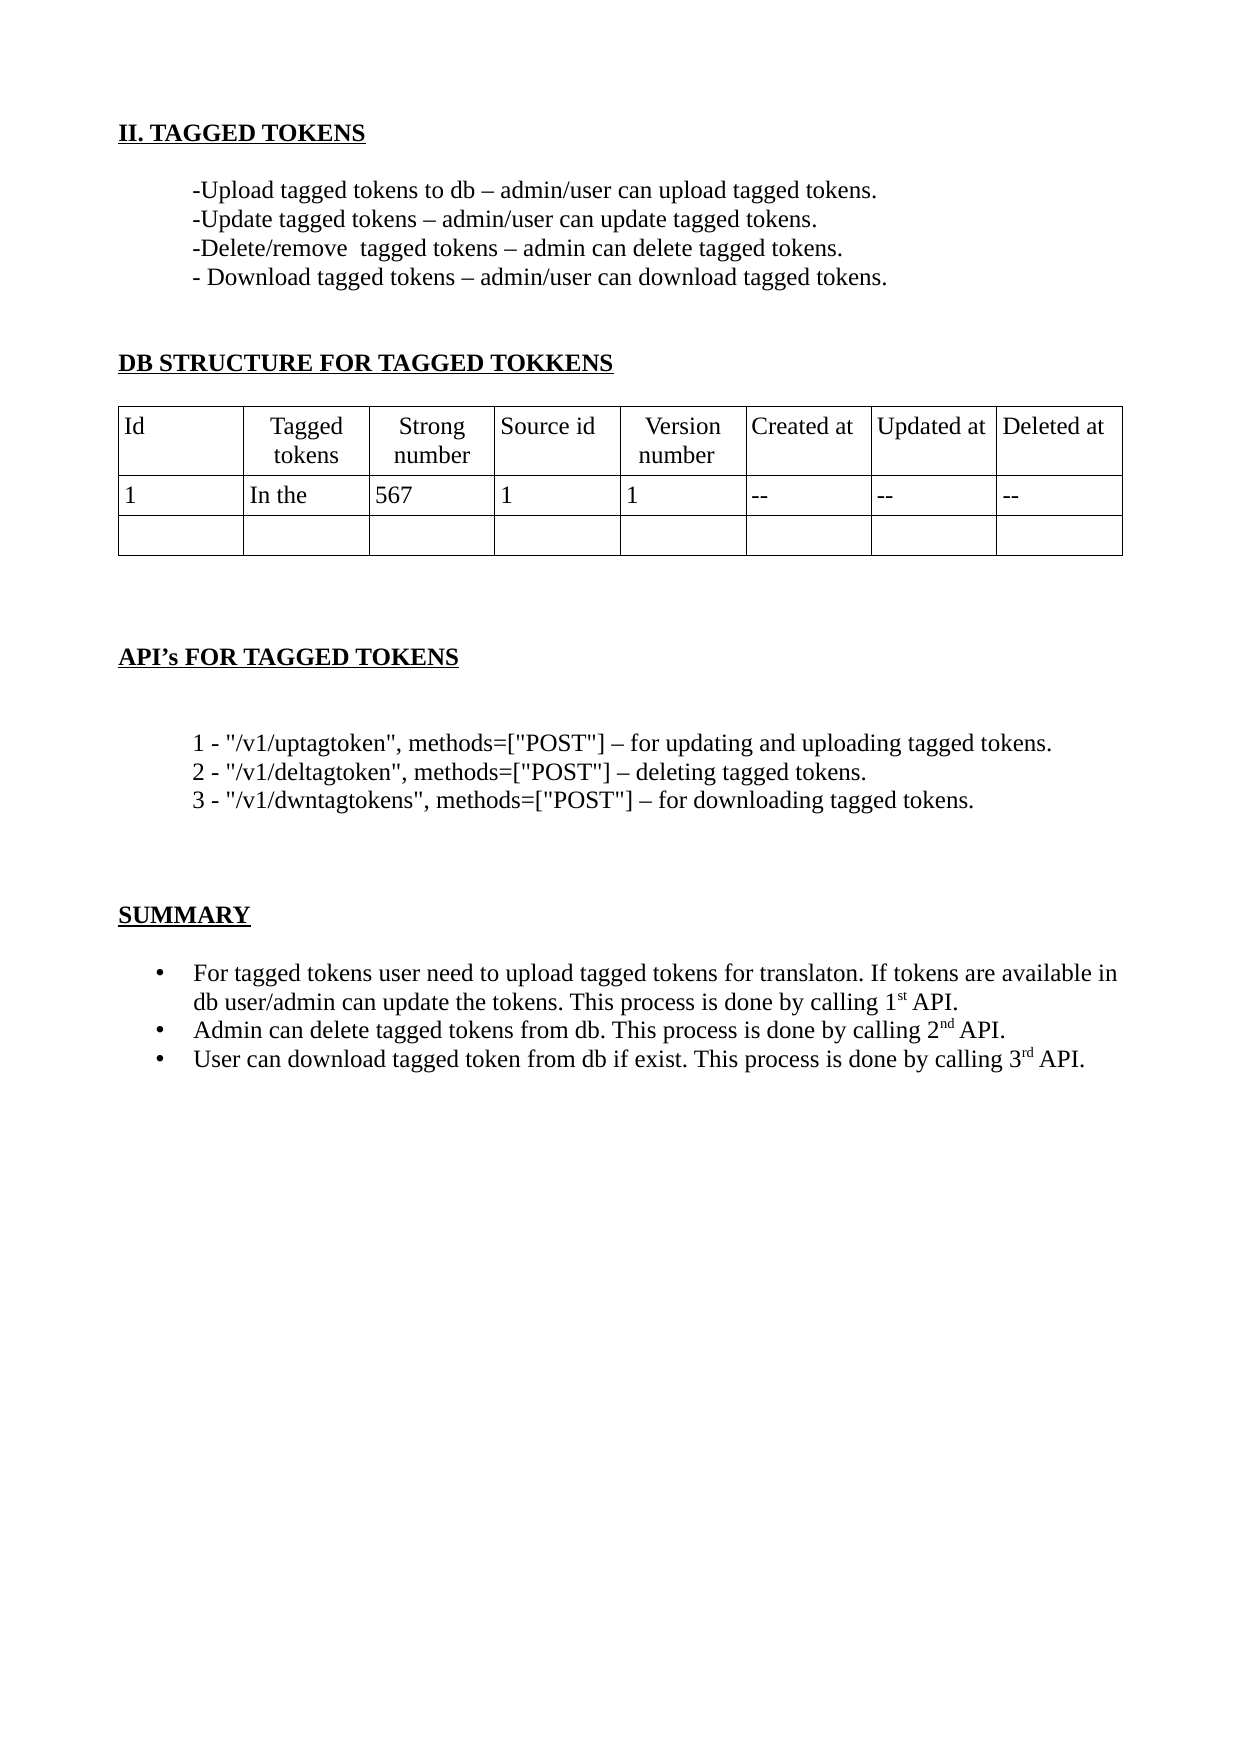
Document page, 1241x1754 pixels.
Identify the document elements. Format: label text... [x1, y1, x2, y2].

text -Delete/remove tagged tokens – admin can delete tagged tokens. [118, 233, 1122, 262]
text - Download tagged tokens – admin/user can download tagged tokens. [118, 262, 1122, 291]
text -Update tagged tokens – admin/user can update tagged tokens. [118, 204, 1122, 233]
text II. TAGGED TOKENS [118, 118, 1122, 147]
table_header Deleted at [997, 407, 1122, 475]
table_header Strong number [370, 407, 494, 475]
table_cell [621, 516, 746, 555]
table_cell In the [244, 476, 369, 515]
text -Upload tagged tokens to db – admin/user can upload tagged tokens. [118, 176, 1122, 204]
table_cell [119, 516, 243, 555]
table_header Version number [621, 407, 746, 475]
table_cell [872, 516, 996, 555]
table_header Id [119, 407, 243, 475]
table_cell 1 [119, 476, 243, 515]
table_cell -- [872, 476, 996, 515]
text 1 - "/v1/uptagtoken", methods=["POST"] – for updating and uploading tagged tokens. [118, 728, 1122, 757]
table_header Updated at [872, 407, 996, 475]
table_cell 1 [495, 476, 620, 515]
text SUMMARY [118, 900, 1122, 929]
table_cell [997, 516, 1122, 555]
table_header Source id [495, 407, 620, 475]
table_cell [370, 516, 494, 555]
table_header Tagged tokens [244, 407, 369, 475]
table_cell [747, 516, 871, 555]
text 3 - "/v1/dwntagtokens", methods=["POST"] – for downloading tagged tokens. [118, 785, 1122, 814]
text API’s FOR TAGGED TOKENS [118, 642, 1122, 670]
table_cell -- [747, 476, 871, 515]
table_cell [495, 516, 620, 555]
list User can download tagged token from db if exist. This process is done by calling 3rd API. [156, 1044, 1122, 1073]
table_cell 1 [621, 476, 746, 515]
list Admin can delete tagged tokens from db. This process is done by calling 2nd API. [156, 1015, 1122, 1044]
table_header Created at [747, 407, 871, 475]
table_cell [244, 516, 369, 555]
table_cell 567 [370, 476, 494, 515]
text 2 - "/v1/deltagtoken", methods=["POST"] – deleting tagged tokens. [118, 757, 1122, 785]
list For tagged tokens user need to upload tagged tokens for translaton. If tokens are available in db user/admin can update the tokens. This process is done by calling 1st API. [156, 958, 1122, 1015]
table_cell -- [997, 476, 1122, 515]
text DB STRUCTURE FOR TAGGED TOKKENS [118, 348, 1122, 377]
